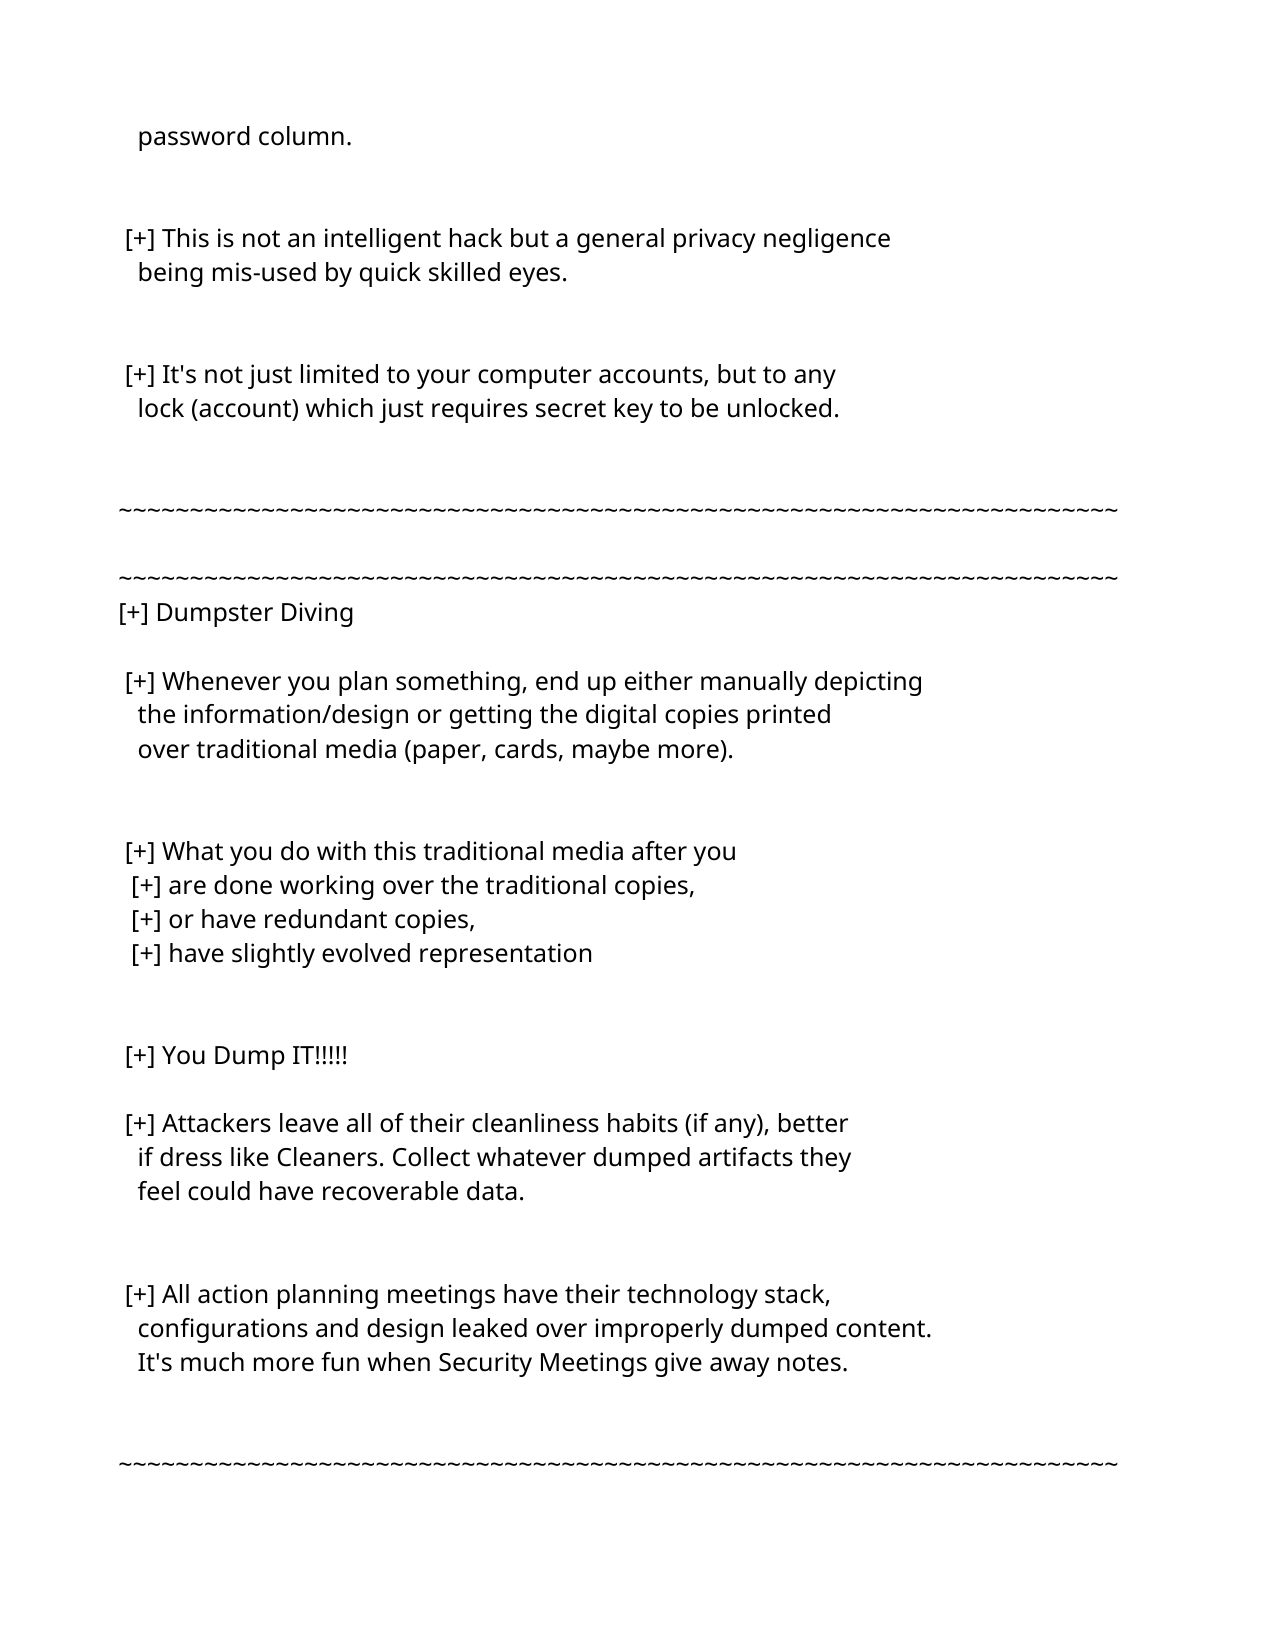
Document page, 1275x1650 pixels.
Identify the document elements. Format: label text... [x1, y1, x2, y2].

text [+] It's not just limited to your computer accounts, but to any [118, 357, 1157, 391]
text [+] have slightly evolved representation [118, 936, 1157, 970]
text password column. [118, 118, 1157, 152]
text configurations and design leaked over improperly dumped content. [118, 1310, 1157, 1344]
text feel could have recoverable data. [118, 1174, 1157, 1208]
text [+] What you do with this traditional media after you [118, 833, 1157, 867]
text over traditional media (paper, cards, maybe more). [118, 731, 1157, 765]
text the information/design or getting the digital copies printed [118, 697, 1157, 731]
text [+] All action planning meetings have their technology stack, [118, 1276, 1157, 1310]
text [+] This is not an intelligent hack but a general privacy negligence [118, 220, 1157, 254]
text ~~~~~~~~~~~~~~~~~~~~~~~~~~~~~~~~~~~~~~~~~~~~~~~~~~~~~~~~~~~~~~~~~~~~~~ [118, 561, 1157, 595]
text if dress like Cleaners. Collect whatever dumped artifacts they [118, 1140, 1157, 1174]
text It's much more fun when Security Meetings give away notes. [118, 1344, 1157, 1378]
text [+] are done working over the traditional copies, [118, 867, 1157, 902]
text ~~~~~~~~~~~~~~~~~~~~~~~~~~~~~~~~~~~~~~~~~~~~~~~~~~~~~~~~~~~~~~~~~~~~~~ [118, 493, 1157, 527]
text [+] Attackers leave all of their cleanliness habits (if any), better [118, 1106, 1157, 1140]
text [+] Dumpster Diving [118, 595, 1157, 629]
text [+] You Dump IT!!!!! [118, 1038, 1157, 1072]
text [+] Whenever you plan something, end up either manually depicting [118, 663, 1157, 697]
text being mis-used by quick skilled eyes. [118, 254, 1157, 288]
text lock (account) which just requires secret key to be unlocked. [118, 391, 1157, 425]
text [+] or have redundant copies, [118, 902, 1157, 936]
text ~~~~~~~~~~~~~~~~~~~~~~~~~~~~~~~~~~~~~~~~~~~~~~~~~~~~~~~~~~~~~~~~~~~~~~ [118, 1447, 1157, 1481]
